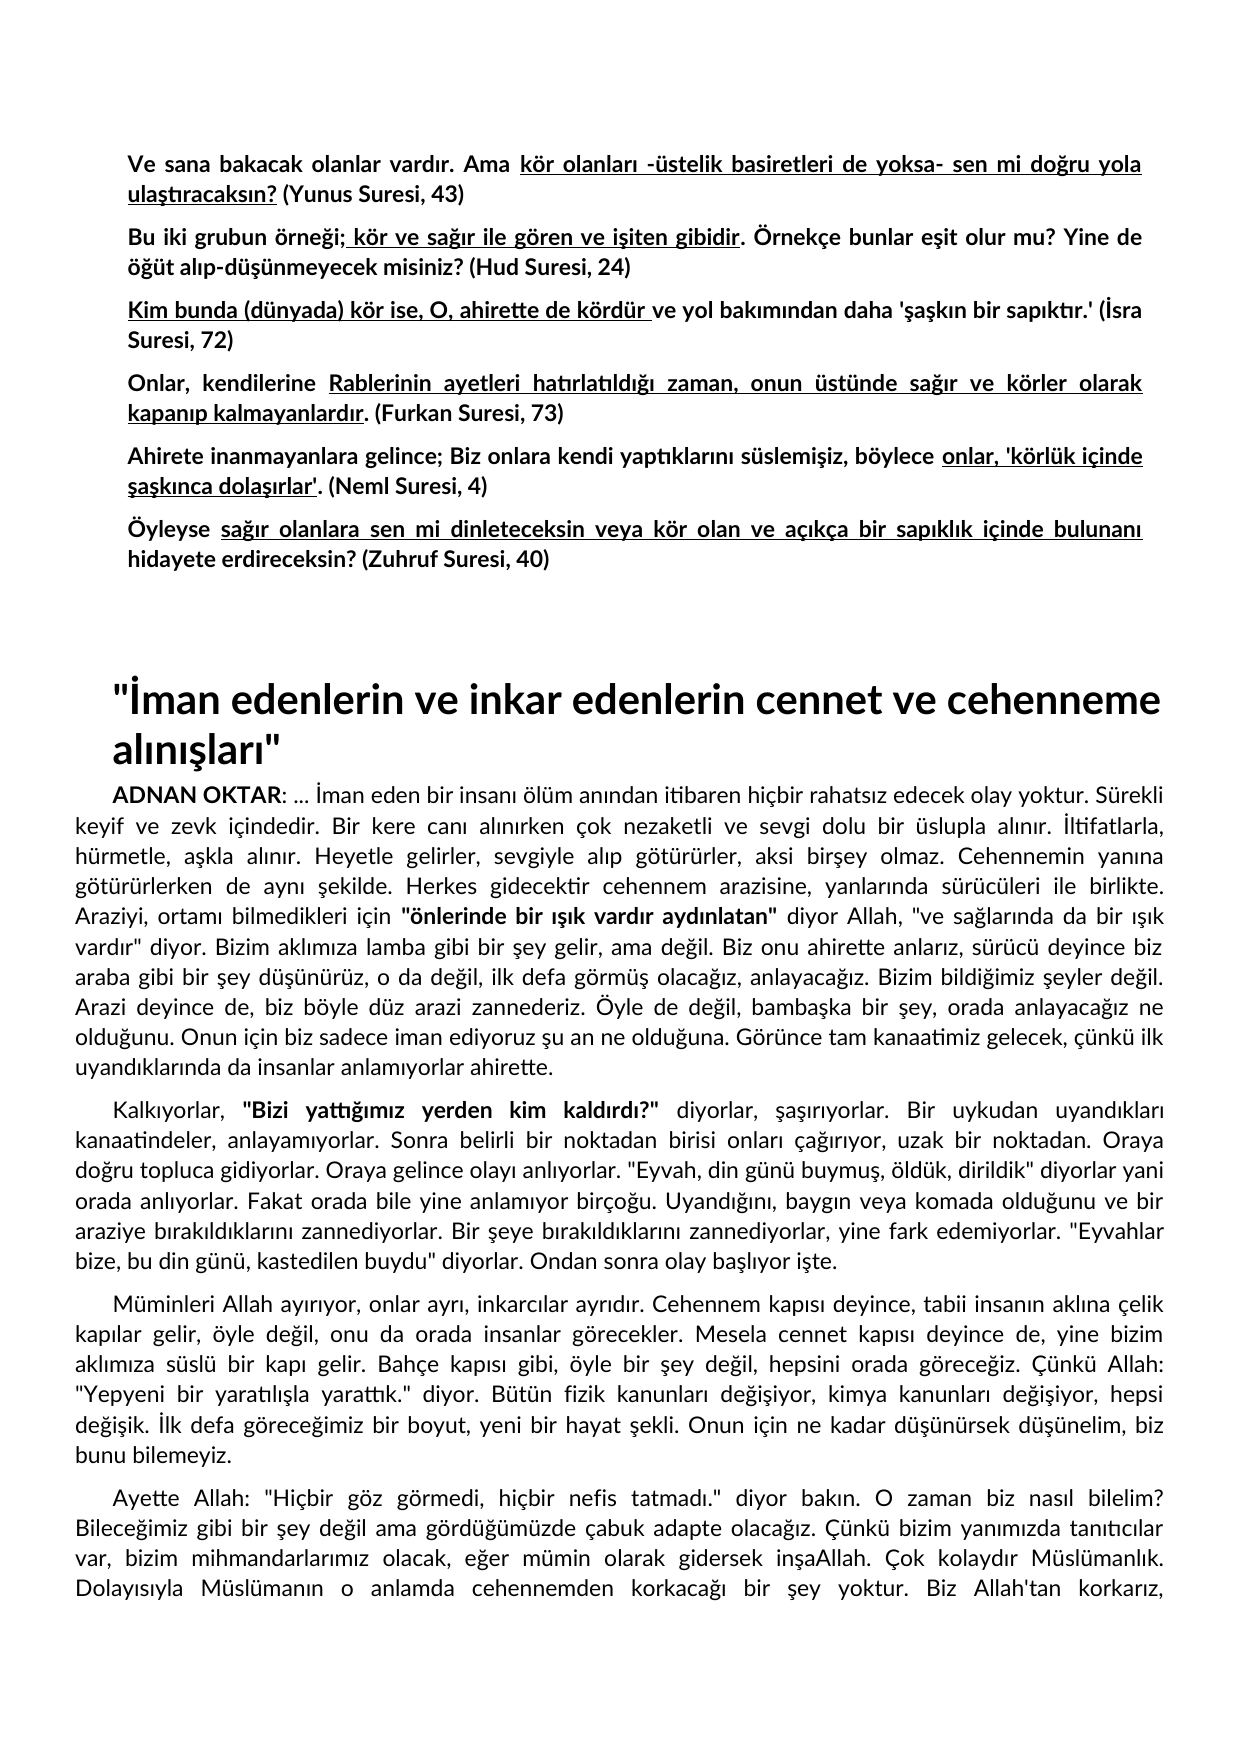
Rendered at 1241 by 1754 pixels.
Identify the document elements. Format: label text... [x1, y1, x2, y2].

text Kalkıyorlar, "Bizi yattığımız yerden kim kaldırdı?" diyorlar, şaşırıyorlar. Bir uykudan uyandıkları kanaatindeler, anlayamıyorlar. Sonra belirli bir noktadan birisi onları çağırıyor, uzak bir noktadan. Oraya doğru topluca gidiyorlar. Oraya gelince olayı anlıyorlar. "Eyvah, din günü buymuş, öldük, dirildik" diyorlar yani orada anlıyorlar. Fakat orada bile yine anlamıyor birçoğu. Uyandığını, baygın veya komada olduğunu ve bir araziye bırakıldıklarını zannediyorlar. Bir şeye bırakıldıklarını zannediyorlar, yine fark edemiyorlar. "Eyvahlar bize, bu din günü, kastedilen buydu" diyorlar. Ondan sonra olay başlıyor işte. [75, 1096, 1165, 1274]
text Öyleyse sağır olanlara sen mi dinleteceksin veya kör olan ve açıkça bir sapıklık içinde bulunanı hidayete erdireceksin? (Zuhruf Suresi, 40) [127, 514, 1143, 572]
text Ayette Allah: "Hiçbir göz görmedi, hiçbir nefis tatmadı." diyor bakın. O zaman biz nasıl bilelim? Bileceğimiz gibi bir şey değil ama gördüğümüzde çabuk adapte olacağız. Çünkü bizim yanımızda tanıtıcılar var, bizim mihmandarlarımız olacak, eğer mümin olarak gidersek inşaAllah. Çok kolaydır Müslümanlık. Dolayısıyla Müslümanın o anlamda cehennemden korkacağı bir şey yoktur. Biz Allah'tan korkarız, [75, 1483, 1165, 1601]
text Müminleri Allah ayırıyor, onlar ayrı, inkarcılar ayrıdır. Cehennem kapısı deyince, tabii insanın aklına çelik kapılar gelir, öyle değil, onu da orada insanlar görecekler. Mesela cennet kapısı deyince de, yine bizim aklımıza süslü bir kapı gelir. Bahçe kapısı gibi, öyle bir şey değil, hepsini orada göreceğiz. Çünkü Allah: "Yepyeni bir yaratılışla yarattık." diyor. Bütün fizik kanunları değişiyor, kimya kanunları değişiyor, hepsi değişik. İlk defa göreceğimiz bir boyut, yeni bir hayat şekli. Onun için ne kadar düşünürsek düşünelim, biz bunu bilemeyiz. [75, 1289, 1165, 1468]
text ADNAN OKTAR: ... İman eden bir insanı ölüm anından itibaren hiçbir rahatsız edecek olay yoktur. Sürekli keyif ve zevk içindedir. Bir kere canı alınırken çok nezaketli ve sevgi dolu bir üslupla alınır. İltifatlarla, hürmetle, aşkla alınır. Heyetle gelirler, sevgiyle alıp götürürler, aksi birşey olmaz. Cehennemin yanına götürürlerken de aynı şekilde. Herkes gidecektir cehennem arazisine, yanlarında sürücüleri ile birlikte. Araziyi, ortamı bilmedikleri için "önlerinde bir ışık vardır aydınlatan" diyor Allah, "ve sağlarında da bir ışık vardır" diyor. Bizim aklımıza lamba gibi bir şey gelir, ama değil. Biz onu ahirette anlarız, sürücü deyince biz araba gibi bir şey düşünürüz, o da değil, ilk defa görmüş olacağız, anlayacağız. Bizim bildiğimiz şeyler değil. Arazi deyince de, biz böyle düz arazi zannederiz. Öyle de değil, bambaşka bir şey, orada anlayacağız ne olduğunu. Onun için biz sadece iman ediyoruz şu an ne olduğuna. Görünce tam kanaatimiz gelecek, çünkü ilk uyandıklarında da insanlar anlamıyorlar ahirette. [75, 781, 1165, 1081]
text Onlar, kendilerine Rablerinin ayetleri hatırlatıldığı zaman, onun üstünde sağır ve körler olarak kapanıp kalmayanlardır. (Furkan Suresi, 73) [127, 369, 1143, 426]
text Ve sana bakacak olanlar vardır. Ama kör olanları -üstelik basiretleri de yoksa- sen mi doğru yola ulaştıracaksın? (Yunus Suresi, 43) [127, 150, 1143, 208]
text Kim bunda (dünyada) kör ise, O, ahirette de kördür ve yol bakımından daha 'şaşkın bir sapıktır.' (İsra Suresi, 72) [127, 296, 1143, 353]
text Ahirete inanmayanlara gelince; Biz onlara kendi yaptıklarını süslemişiz, böylece onlar, 'körlük içinde şaşkınca dolaşırlar'. (Neml Suresi, 4) [127, 442, 1143, 499]
subtitle "İman edenlerin ve inkar edenlerin cennet ve cehenneme alınışları" [112, 673, 1165, 773]
text Bu iki grubun örneği; kör ve sağır ile gören ve işiten gibidir. Örnekçe bunlar eşit olur mu? Yine de öğüt alıp-düşünmeyecek misiniz? (Hud Suresi, 24) [127, 223, 1143, 281]
